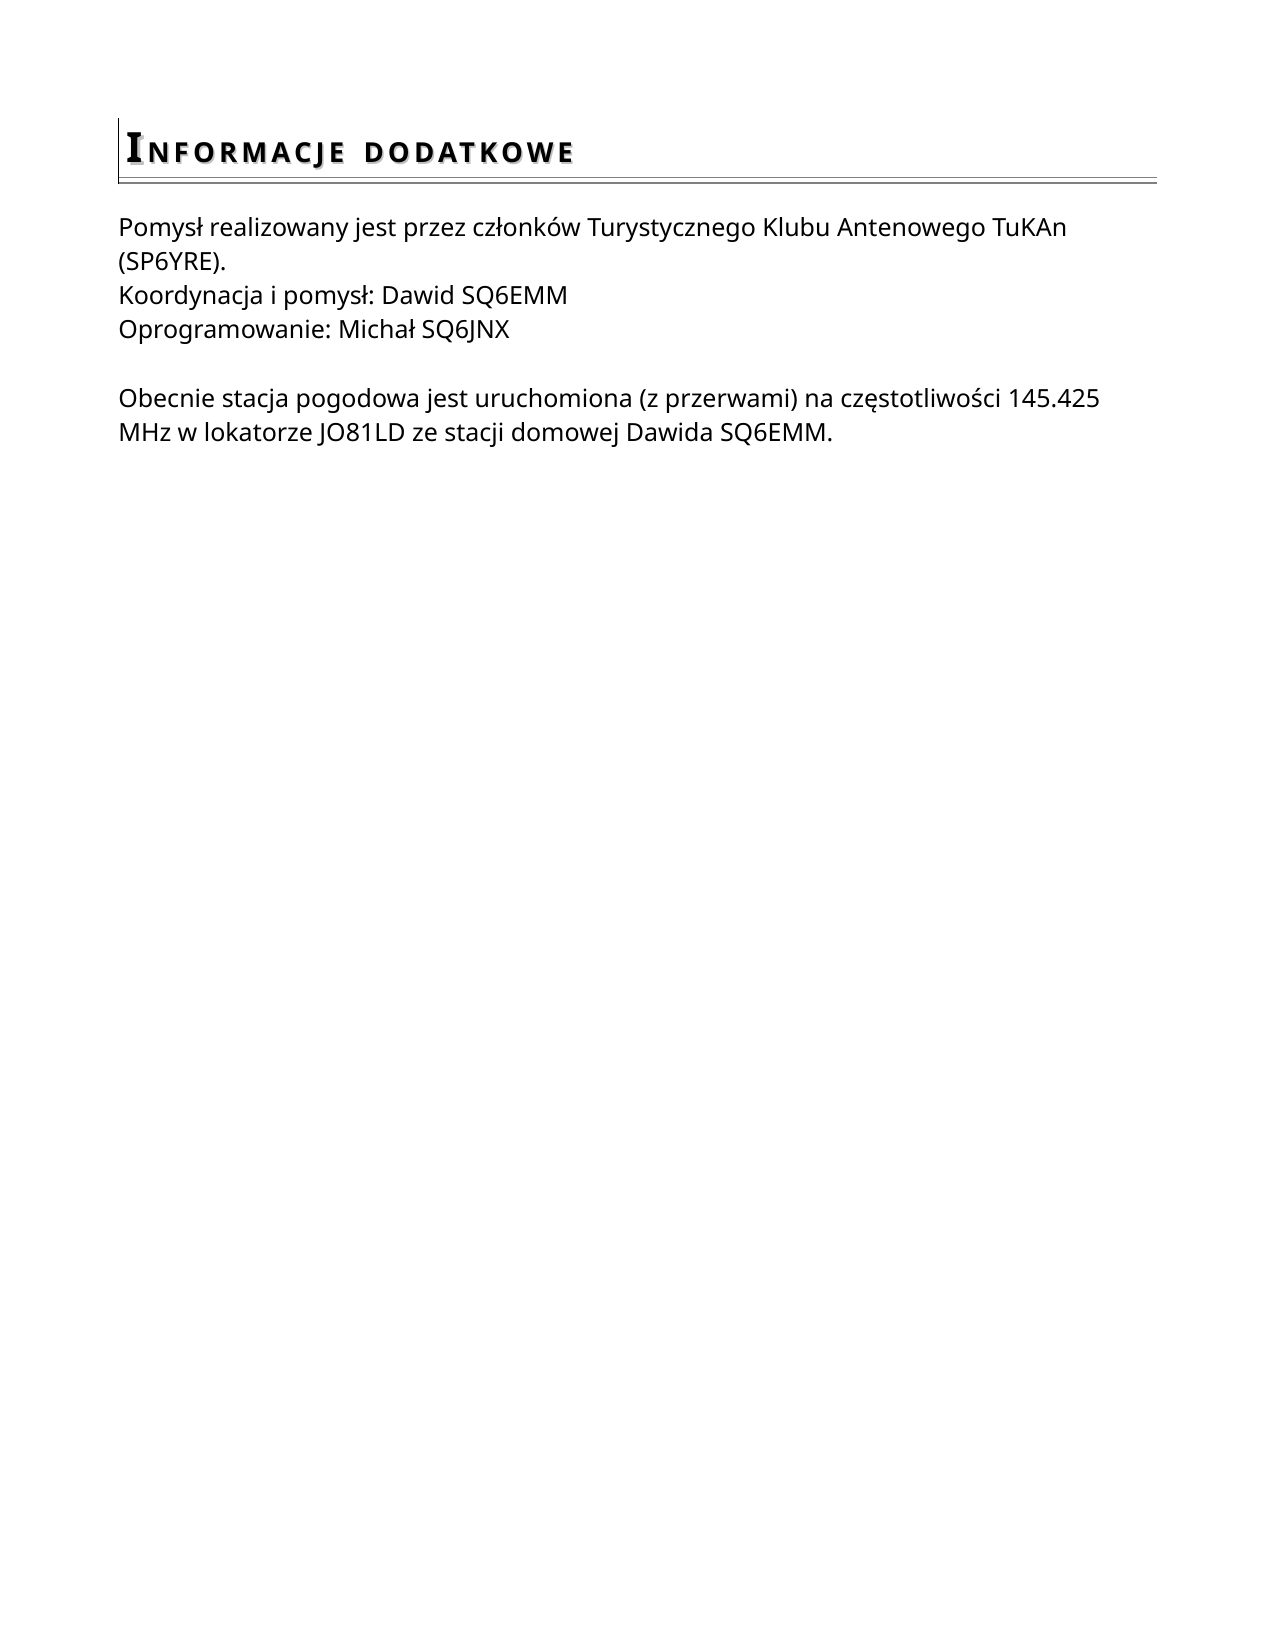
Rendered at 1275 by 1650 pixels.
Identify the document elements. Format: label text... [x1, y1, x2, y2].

text Oprogramowanie: Michał SQ6JNX [118, 312, 1157, 346]
text Obecnie stacja pogodowa jest uruchomiona (z przerwami) na częstotliwości 145.425 MHz w lokatorze JO81LD ze stacji domowej Dawida SQ6EMM. [118, 380, 1157, 448]
text Koordynacja i pomysł: Dawid SQ6EMM [118, 278, 1157, 312]
subtitle [119, 178, 1157, 182]
text Pomysł realizowany jest przez członków Turystycznego Klubu Antenowego TuKAn (SP6YRE). [118, 210, 1157, 278]
subtitle Informacje dodatkowe [119, 118, 1157, 177]
